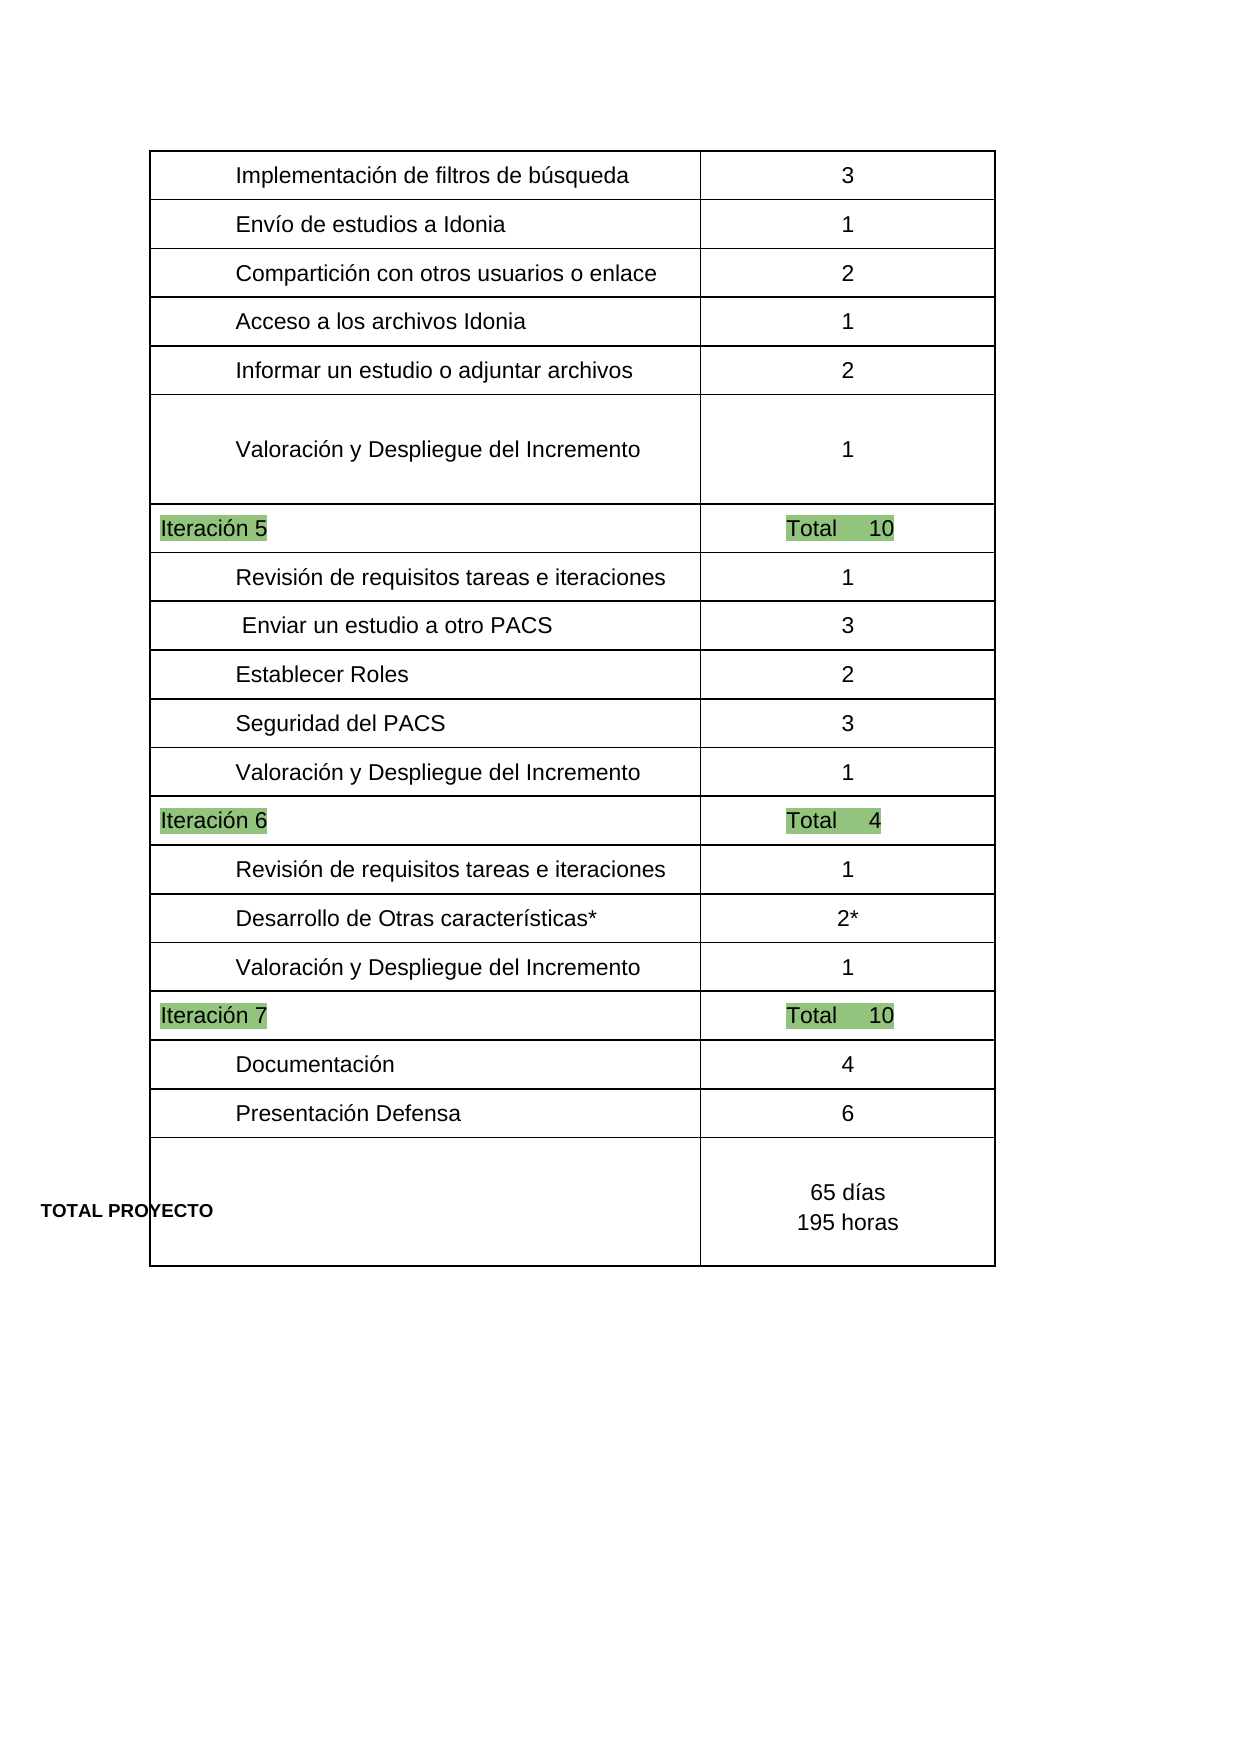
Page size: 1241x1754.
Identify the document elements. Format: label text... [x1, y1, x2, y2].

table_cell Enviar un estudio a otro PACS [151, 602, 700, 649]
table_cell Informar un estudio o adjuntar archivos [151, 347, 700, 394]
table_cell 1 [701, 298, 994, 345]
table_cell 6 [701, 1090, 994, 1137]
table_cell 2 [701, 651, 994, 698]
table_cell 1 [701, 395, 994, 503]
table_cell 1 [701, 943, 994, 990]
table_cell Total 4 [701, 797, 994, 844]
table_cell 1 [701, 553, 994, 600]
table_cell Implementación de filtros de búsqueda [151, 152, 700, 199]
table_cell 2 [701, 249, 994, 296]
table_cell Documentación [151, 1041, 700, 1088]
table_cell Total 10 [701, 505, 994, 552]
table_cell Total 10 [701, 992, 994, 1039]
table_cell 2 [701, 347, 994, 394]
table_cell Revisión de requisitos tareas e iteraciones [151, 553, 700, 600]
table_cell Compartición con otros usuarios o enlace [151, 249, 700, 296]
table_cell 65 días 195 horas [701, 1138, 994, 1265]
table_cell 4 [701, 1041, 994, 1088]
table_cell Presentación Defensa [151, 1090, 700, 1137]
table_cell Iteración 6 [151, 797, 700, 844]
table_cell Iteración 7 [151, 992, 700, 1039]
table_cell TOTAL PROYECTO [151, 1138, 700, 1265]
table_cell 3 [701, 152, 994, 199]
table_cell Establecer Roles [151, 651, 700, 698]
table_cell Seguridad del PACS [151, 700, 700, 747]
table_cell 1 [701, 846, 994, 893]
table_cell Desarrollo de Otras características* [151, 895, 700, 942]
table_cell Envío de estudios a Idonia [151, 200, 700, 247]
table_cell Valoración y Despliegue del Incremento [151, 748, 700, 795]
table_cell Revisión de requisitos tareas e iteraciones [151, 846, 700, 893]
table_cell 3 [701, 602, 994, 649]
table_cell Iteración 5 [151, 505, 700, 552]
table_cell Acceso a los archivos Idonia [151, 298, 700, 345]
table_cell 3 [701, 700, 994, 747]
table_cell Valoración y Despliegue del Incremento [151, 943, 700, 990]
table_cell 1 [701, 200, 994, 247]
table_cell 1 [701, 748, 994, 795]
table_cell 2* [701, 895, 994, 942]
table_cell Valoración y Despliegue del Incremento [151, 395, 700, 503]
